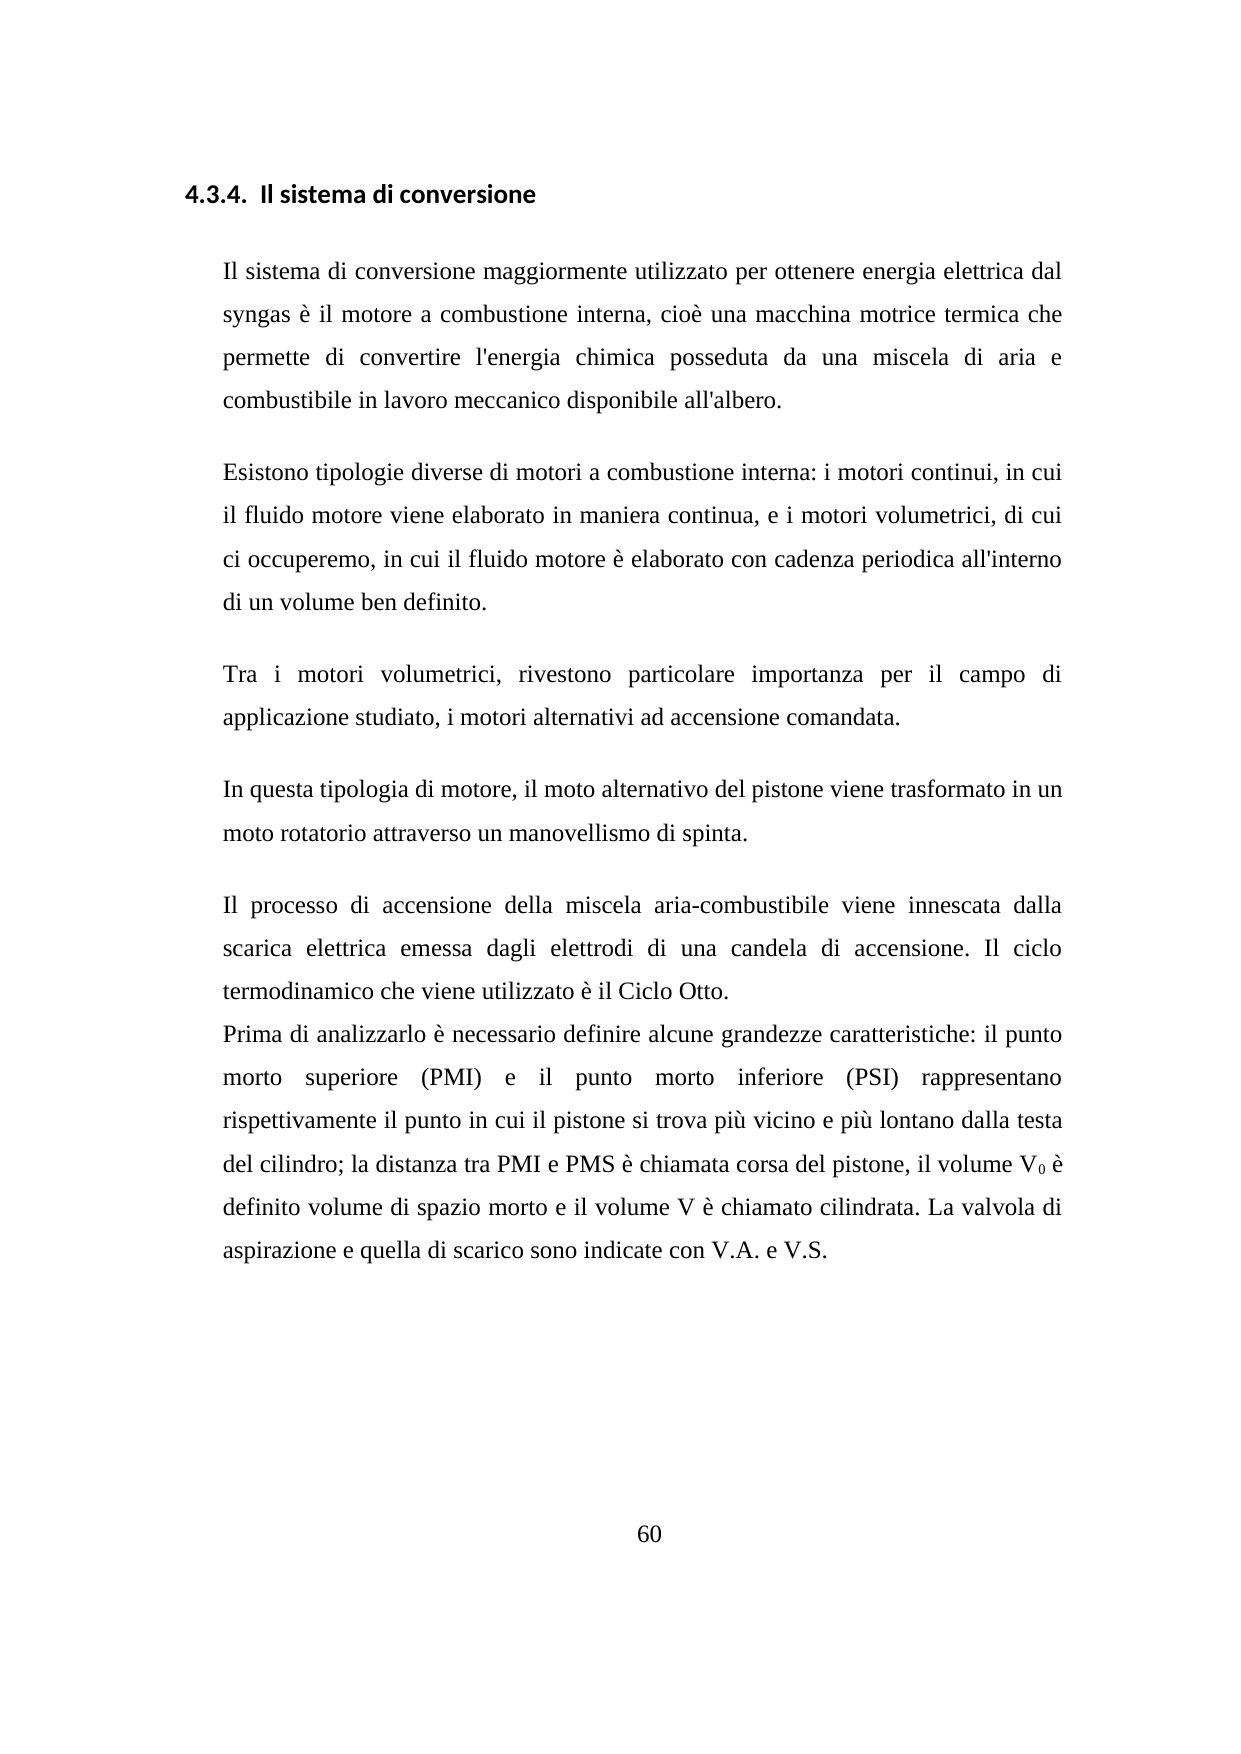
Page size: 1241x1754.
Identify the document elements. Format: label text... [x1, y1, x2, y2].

list Il sistema di conversione maggiormente utilizzato per ottenere energia elettrica dal syngas è il motore a combustione interna, cioè una macchina motrice termica che permette di convertire l'energia chimica posseduta da una miscela di aria e combustibile in lavoro meccanico disponibile all'albero. [185, 256, 1063, 414]
list Tra i motori volumetrici, rivestono particolare importanza per il campo di applicazione studiato, i motori alternativi ad accensione comandata. [185, 659, 1063, 731]
subtitle Il sistema di conversione [185, 177, 1063, 210]
list Il processo di accensione della miscela aria-combustibile viene innescata dalla scarica elettrica emessa dagli elettrodi di una candela di accensione. Il ciclo termodinamico che viene utilizzato è il Ciclo Otto. [185, 890, 1063, 1005]
list Prima di analizzarlo è necessario definire alcune grandezze caratteristiche: il punto morto superiore (PMI) e il punto morto inferiore (PSI) rappresentano rispettivamente il punto in cui il pistone si trova più vicino e più lontano dalla testa del cilindro; la distanza tra PMI e PMS è chiamata corsa del pistone, il volume V0 è definito volume di spazio morto e il volume V è chiamato cilindrata. La valvola di aspirazione e quella di scarico sono indicate con V.A. e V.S. [185, 1019, 1063, 1264]
list In questa tipologia di motore, il moto alternativo del pistone viene trasformato in un moto rotatorio attraverso un manovellismo di spinta. [185, 774, 1063, 846]
list Esistono tipologie diverse di motori a combustione interna: i motori continui, in cui il fluido motore viene elaborato in maniera continua, e i motori volumetrici, di cui ci occuperemo, in cui il fluido motore è elaborato con cadenza periodica all'interno di un volume ben definito. [185, 457, 1063, 616]
